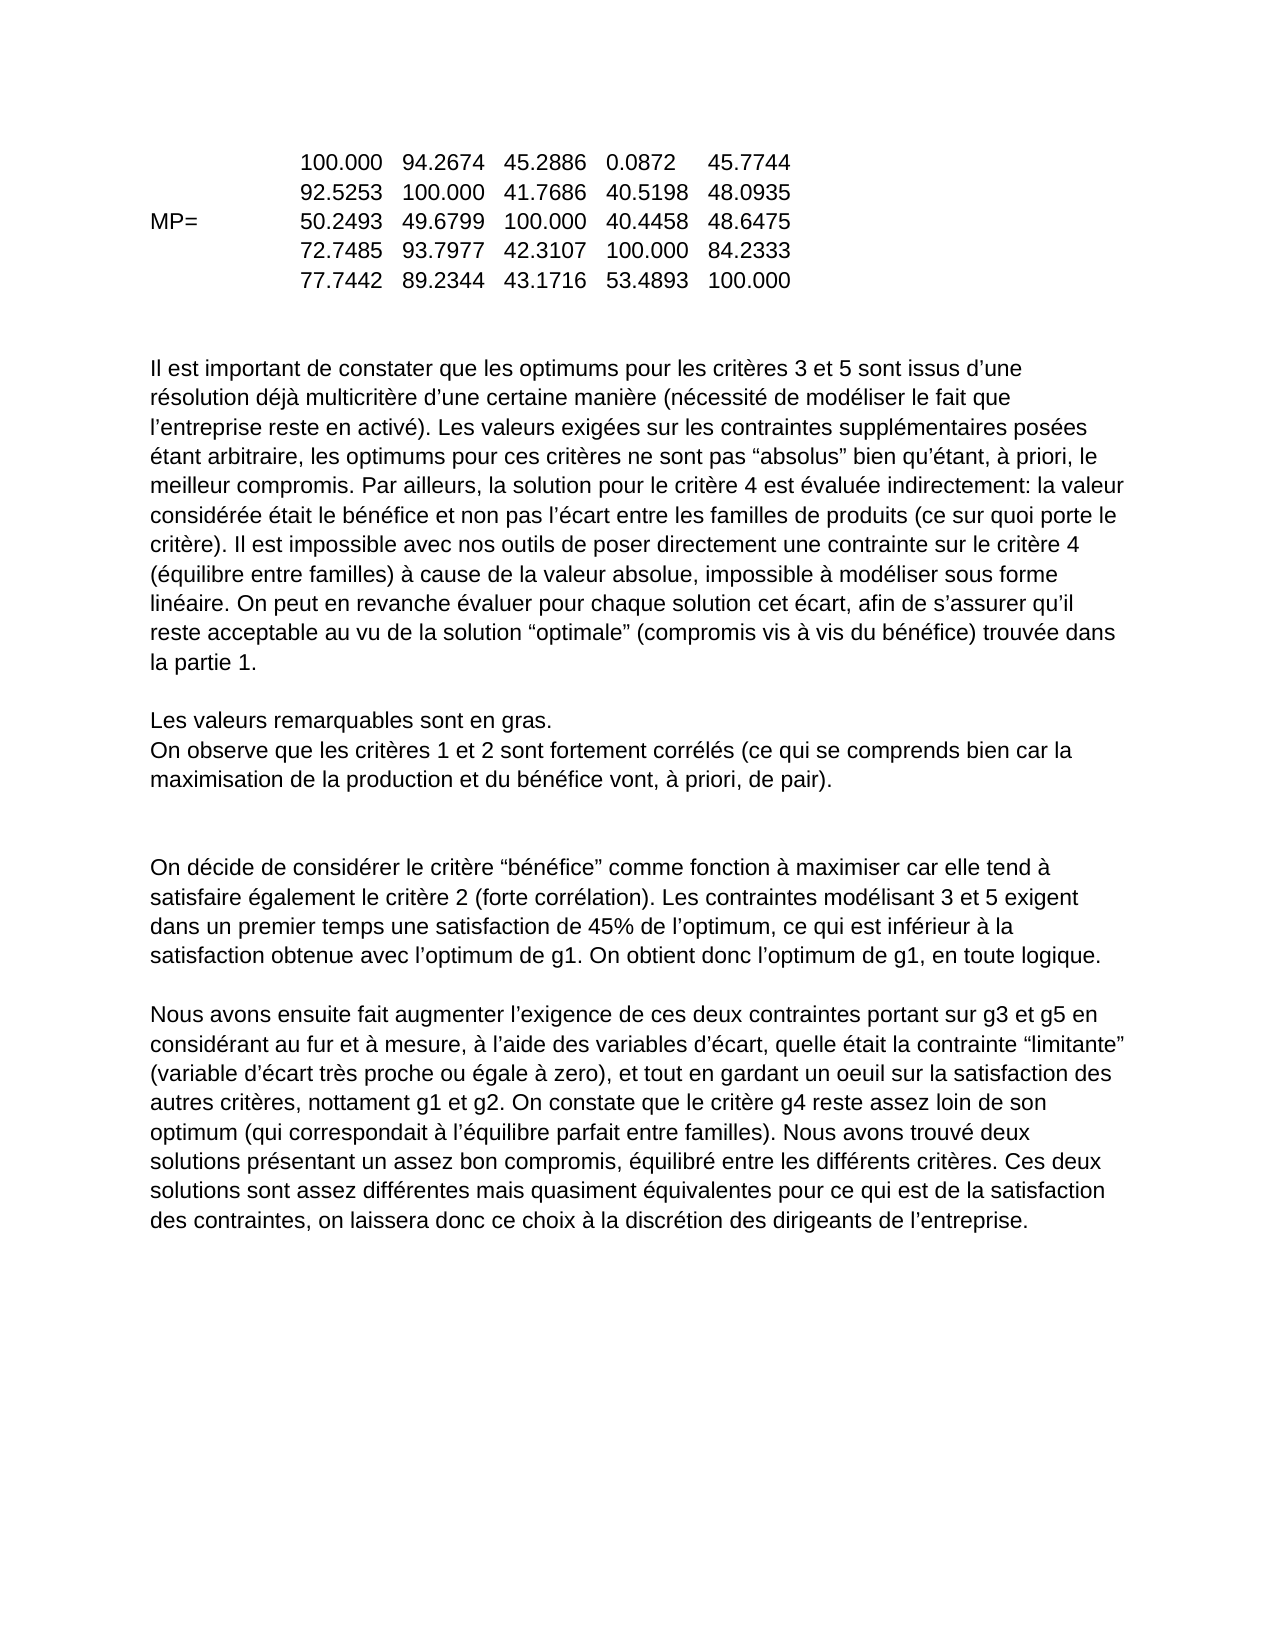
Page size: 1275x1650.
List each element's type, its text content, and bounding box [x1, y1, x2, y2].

text 77.7442 89.2344 43.1716 53.4893 100.000 [300, 267, 1125, 293]
text On observe que les critères 1 et 2 sont fortement corrélés (ce qui se comprends bien car la maximisation de la production et du bénéfice vont, à priori, de pair). [150, 737, 1125, 792]
text 92.5253 100.000 41.7686 40.5198 48.0935 [300, 179, 1125, 205]
text Nous avons ensuite fait augmenter l’exigence de ces deux contraintes portant sur g3 et g5 en considérant au fur et à mesure, à l’aide des variables d’écart, quelle était la contrainte “limitante” (variable d’écart très proche ou égale à zero), et tout en gardant un oeuil sur la satisfaction des autres critères, nottament g1 et g2. On constate que le critère g4 reste assez loin de son optimum (qui correspondait à l’équilibre parfait entre familles). Nous avons trouvé deux solutions présentant un assez bon compromis, équilibré entre les différents critères. Ces deux solutions sont assez différentes mais quasiment équivalentes pour ce qui est de la satisfaction des contraintes, on laissera donc ce choix à la discrétion des dirigeants de l’entreprise. [150, 1002, 1125, 1233]
text 100.000 94.2674 45.2886 0.0872 45.7744 [225, 150, 1125, 176]
text Les valeurs remarquables sont en gras. [150, 708, 1125, 734]
text 72.7485 93.7977 42.3107 100.000 84.2333 [300, 238, 1125, 264]
text Il est important de constater que les optimums pour les critères 3 et 5 sont issus d’une résolution déjà multicritère d’une certaine manière (nécessité de modéliser le fait que l’entreprise reste en activé). Les valeurs exigées sur les contraintes supplémentaires posées étant arbitraire, les optimums pour ces critères ne sont pas “absolus” bien qu’étant, à priori, le meilleur compromis. Par ailleurs, la solution pour le critère 4 est évaluée indirectement: la valeur considérée était le bénéfice et non pas l’écart entre les familles de produits (ce sur quoi porte le critère). Il est impossible avec nos outils de poser directement une contrainte sur le critère 4 (équilibre entre familles) à cause de la valeur absolue, impossible à modéliser sous forme linéaire. On peut en revanche évaluer pour chaque solution cet écart, afin de s’assurer qu’il reste acceptable au vu de la solution “optimale” (compromis vis à vis du bénéfice) trouvée dans la partie 1. [150, 356, 1125, 675]
text MP= 50.2493 49.6799 100.000 40.4458 48.6475 [150, 209, 1125, 234]
text On décide de considérer le critère “bénéfice” comme fonction à maximiser car elle tend à satisfaire également le critère 2 (forte corrélation). Les contraintes modélisant 3 et 5 exigent dans un premier temps une satisfaction de 45% de l’optimum, ce qui est inférieur à la satisfaction obtenue avec l’optimum de g1. On obtient donc l’optimum de g1, en toute logique. [150, 855, 1125, 969]
